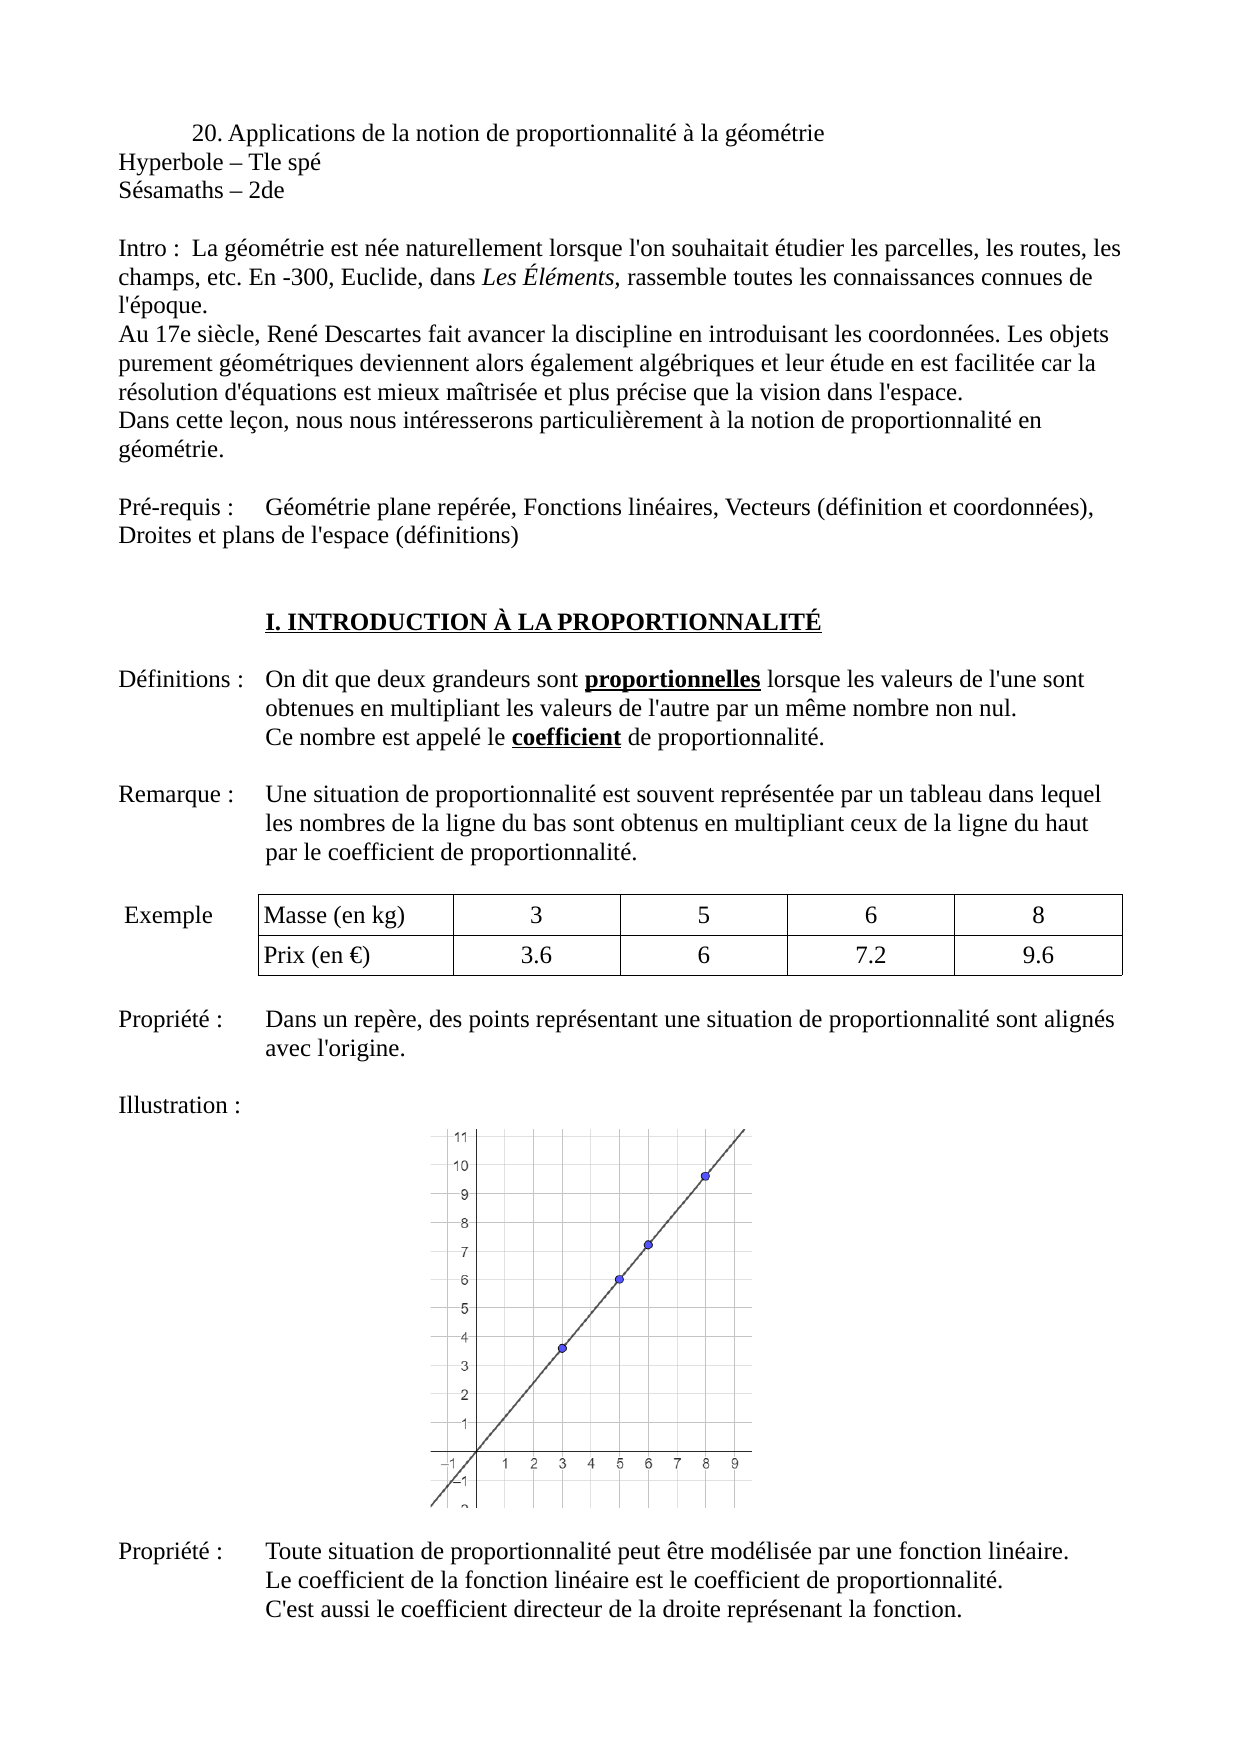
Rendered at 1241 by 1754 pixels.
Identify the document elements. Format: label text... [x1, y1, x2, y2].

text Remarque : Une situation de proportionnalité est souvent représentée par un tableau dans lequel les nombres de la ligne du bas sont obtenus en multipliant ceux de la ligne du haut par le coefficient de proportionnalité. [118, 779, 1122, 866]
text Définitions : On dit que deux grandeurs sont proportionnelles lorsque les valeurs de l'une sont obtenues en multipliant les valeurs de l'autre par un même nombre non nul. [118, 664, 1122, 722]
text C'est aussi le coefficient directeur de la droite représenant la fonction. [118, 1594, 1122, 1622]
text Intro : La géométrie est née naturellement lorsque l'on souhaitait étudier les parcelles, les routes, les champs, etc. En -300, Euclide, dans Les Éléments, rassemble toutes les connaissances connues de l'époque. [118, 233, 1122, 319]
table_cell 6 [621, 936, 787, 975]
text 20. Applications de la notion de proportionnalité à la géométrie [118, 118, 1122, 147]
table_cell [118, 935, 258, 975]
text Pré-requis : Géométrie plane repérée, Fonctions linéaires, Vecteurs (définition et coordonnées), Droites et plans de l'espace (définitions) [118, 492, 1122, 549]
table_header 3 [454, 895, 620, 935]
text Ce nombre est appelé le coefficient de proportionnalité. [118, 722, 1122, 751]
table_cell 7,2 [788, 936, 954, 975]
text Illustration : [118, 1090, 1122, 1119]
picture [430, 1129, 752, 1508]
text Hyperbole – Tle spé [118, 147, 1122, 176]
text Dans cette leçon, nous nous intéresserons particulièrement à la notion de proportionnalité en géométrie. [118, 406, 1122, 463]
table_header 5 [621, 895, 787, 935]
table_header Masse (en kg) [259, 895, 453, 935]
text Le coefficient de la fonction linéaire est le coefficient de proportionnalité. [118, 1565, 1122, 1594]
table_cell Prix (en €) [259, 936, 453, 975]
table_header 6 [788, 895, 954, 935]
text Propriété : Dans un repère, des points représentant une situation de proportionnalité sont alignés avec l'origine. [118, 1004, 1122, 1061]
table_header Exemple [118, 894, 258, 935]
text Sésamaths – 2de [118, 176, 1122, 204]
table_header 8 [955, 895, 1122, 935]
table_cell 3,6 [454, 936, 620, 975]
text Propriété : Toute situation de proportionnalité peut être modélisée par une fonction linéaire. [118, 1536, 1122, 1565]
table_cell 9,6 [955, 936, 1122, 975]
text Au 17e siècle, René Descartes fait avancer la discipline en introduisant les coordonnées. Les objets purement géométriques deviennent alors également algébriques et leur étude en est facilitée car la résolution d'équations est mieux maîtrisée et plus précise que la vision dans l'espace. [118, 319, 1122, 406]
text I. INTRODUCTION À LA PROPORTIONNALITÉ [118, 607, 1122, 636]
